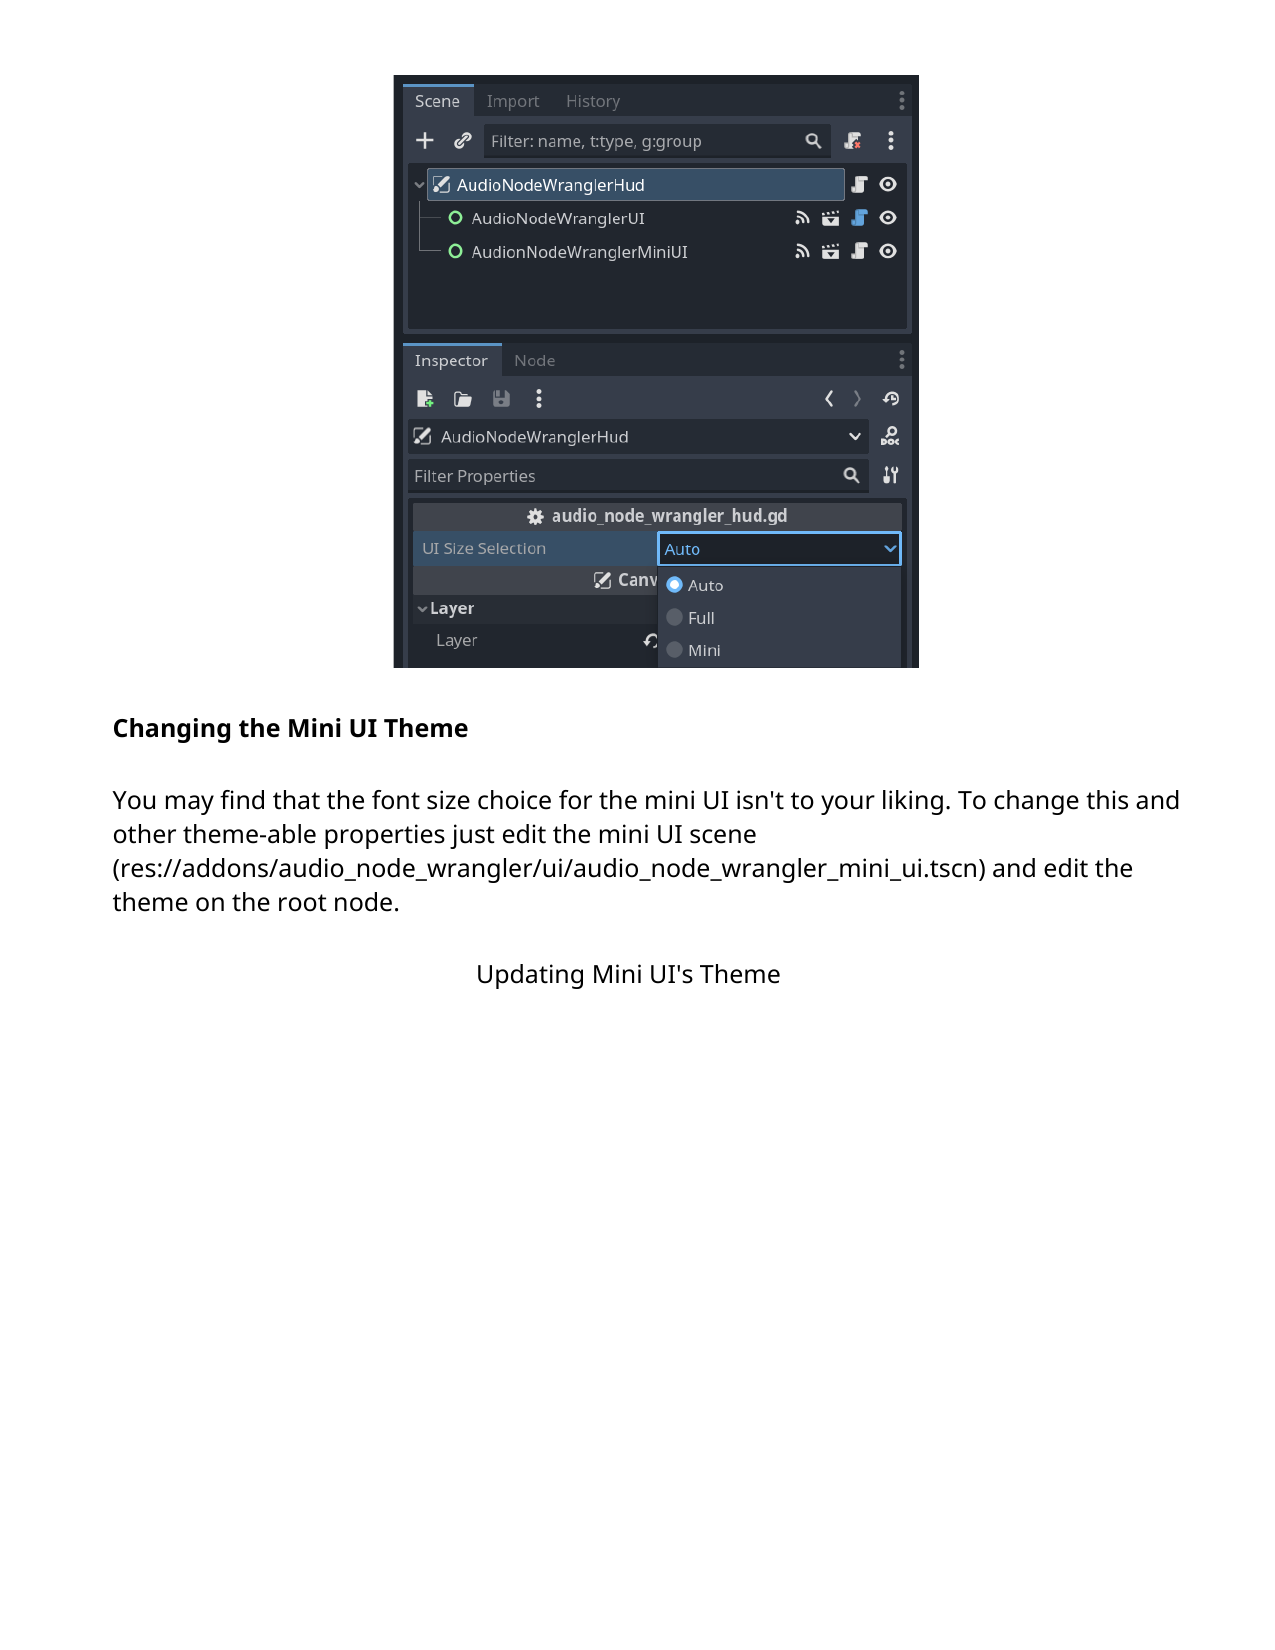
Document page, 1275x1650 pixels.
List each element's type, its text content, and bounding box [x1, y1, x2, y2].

picture [393, 75, 919, 668]
text Changing the Mini UI Theme [112, 711, 1200, 745]
text [112, 75, 1200, 673]
text Updating Mini UI's Theme [112, 956, 1200, 990]
text You may find that the font size choice for the mini UI isn't to your liking. To change this and other theme-able properties just edit the mini UI scene (res://addons/audio_node_wrangler/ui/audio_node_wrangler_mini_ui.tscn) and edit the theme on the root node. [112, 782, 1200, 919]
